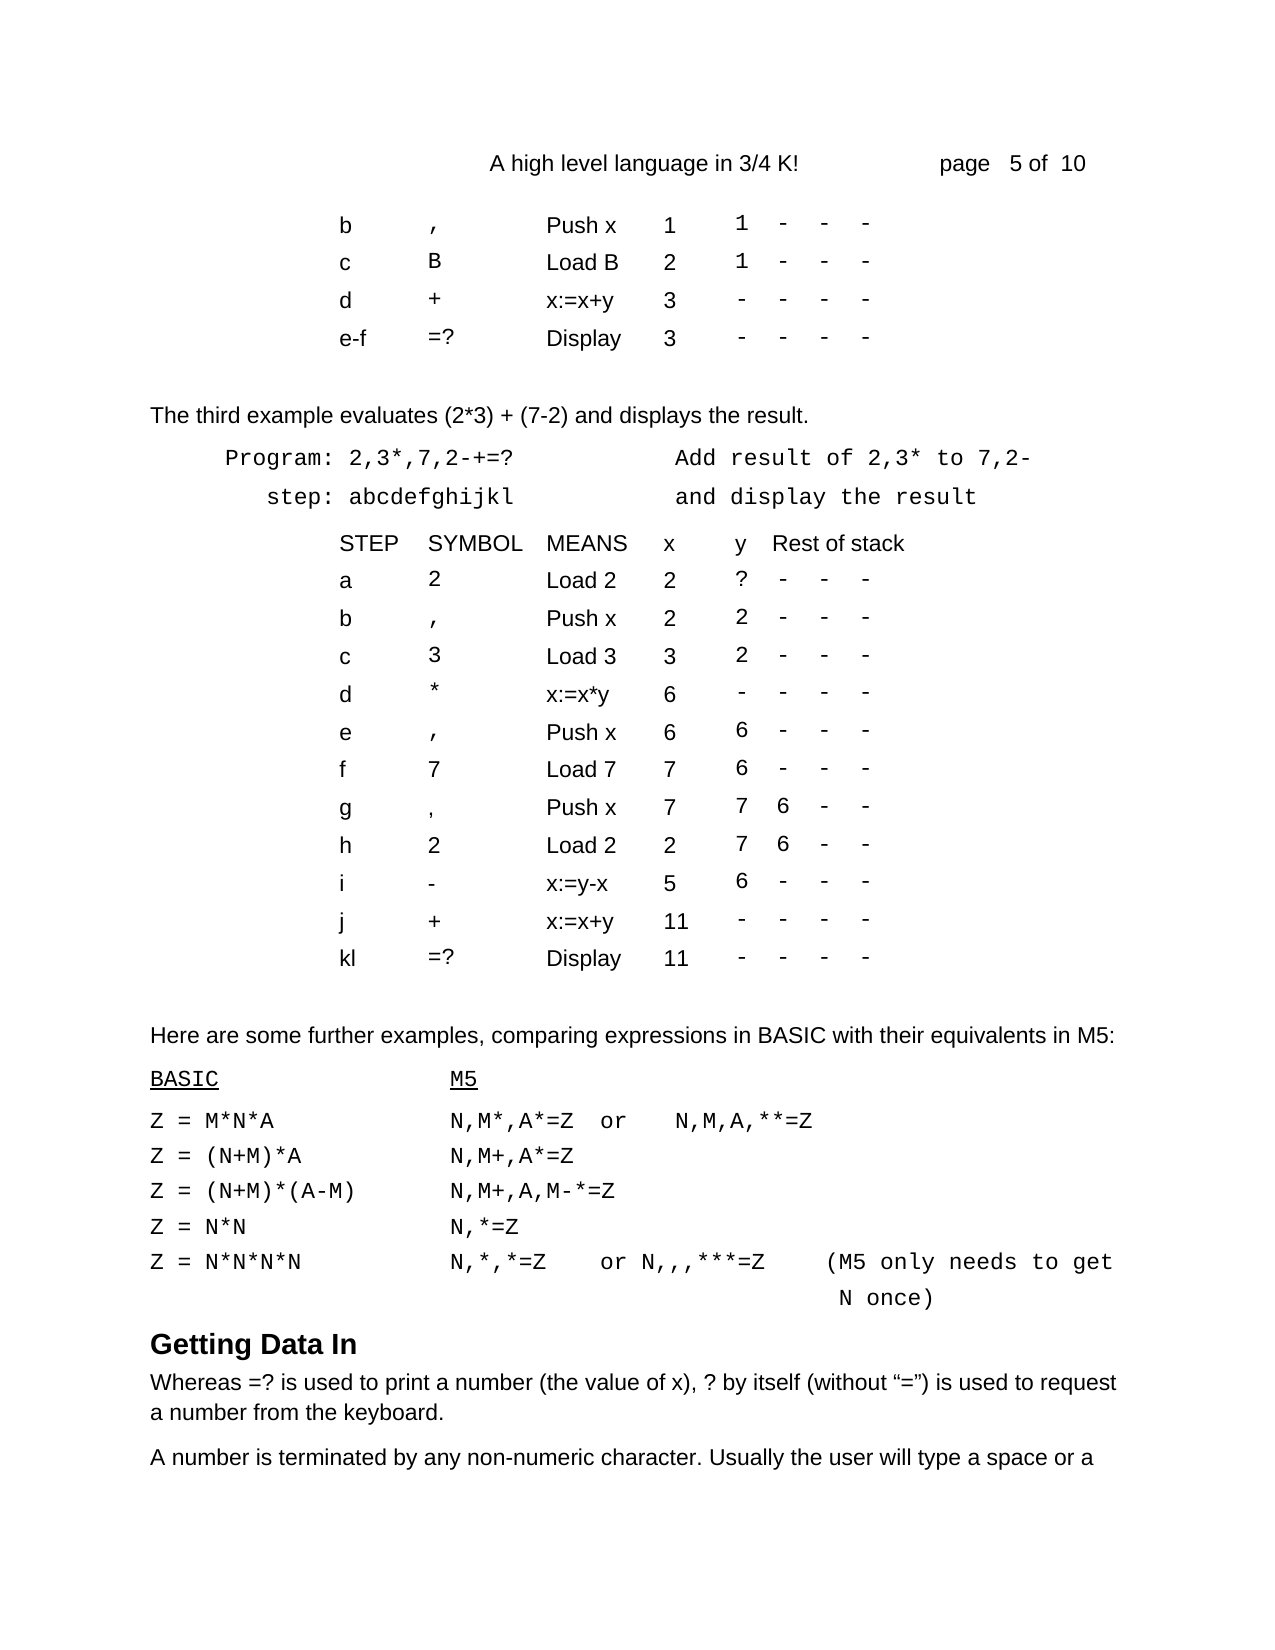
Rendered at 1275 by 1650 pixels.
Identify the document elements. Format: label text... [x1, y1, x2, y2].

table_cell 2 [658, 826, 729, 864]
text Z = N*N N,*=Z [150, 1218, 1125, 1238]
text N once) [927, 1288, 1125, 1309]
text A number is terminated by any non-numeric character. Usually the user will type a space or a [150, 1444, 1125, 1470]
table_cell 1 - - - [729, 206, 942, 244]
table_cell 7 6 - - [729, 826, 942, 864]
table_cell , [422, 789, 540, 826]
table_cell - [422, 864, 540, 902]
table_cell f [333, 751, 422, 788]
text Program: 2,3*,7,2-+=? Add result of 2,3* to 7,2- [150, 447, 1125, 471]
text Here are some further examples, comparing expressions in BASIC with their equivalents in M5: [150, 1022, 1125, 1049]
table_cell =? [422, 319, 540, 357]
table_cell d [333, 281, 422, 319]
table_cell * [422, 675, 540, 713]
table_cell j [333, 902, 422, 940]
table_cell 7 [658, 751, 729, 788]
text N once) [150, 1288, 929, 1309]
text Z = (N+M)*A N,M+,A*=Z [211, 1147, 268, 1168]
table_cell 2 [658, 599, 729, 637]
table_cell , [422, 599, 540, 637]
text Z = (N+M)*(A-M) N,M+,A,M-*=Z [211, 1182, 268, 1203]
table_cell Push x [540, 713, 658, 751]
table_cell Display [540, 940, 658, 977]
table_cell i [333, 864, 422, 902]
table_cell c [333, 244, 422, 281]
text Z = (N+M)*(A-M) N,M+,A,M-*=Z [293, 1182, 350, 1203]
text Z = (N+M)*(A-M) N,M+,A,M-*=Z [266, 1182, 295, 1203]
table_cell c [333, 637, 422, 675]
table_cell kl [333, 940, 422, 977]
text Z = (N+M)*(A-M) N,M+,A,M-*=Z [348, 1182, 1125, 1203]
table_cell 1 [658, 206, 729, 244]
table_cell Push x [540, 789, 658, 826]
table_cell 2 [422, 826, 540, 864]
table_cell d [333, 675, 422, 713]
table_cell - - - - [729, 675, 942, 713]
table_header STEP [333, 524, 422, 562]
table_cell 7 [658, 789, 729, 826]
table_cell 6 - - - [729, 751, 942, 788]
table_cell + [422, 281, 540, 319]
text The third example evaluates (2*3) + (7-2) and displays the result. [150, 402, 1125, 428]
table_cell B [422, 244, 540, 281]
table_cell 7 [422, 751, 540, 788]
table_cell - - - - [729, 319, 942, 357]
table_cell g [333, 789, 422, 826]
text Z = N*N*N*N N,*,*=Z or N,,,***=Z (M5 only needs to get [831, 1253, 1125, 1274]
table_header x [658, 524, 729, 562]
table_cell ? - - - [729, 562, 942, 599]
table_cell 6 [658, 713, 729, 751]
table_cell Load B [540, 244, 658, 281]
table_cell e-f [333, 319, 422, 357]
table_cell - - - - [729, 940, 942, 977]
table_cell b [333, 599, 422, 637]
table_cell h [333, 826, 422, 864]
text Z = M*N*A N,M*,A*=Z or N,M,A,**=Z [150, 1111, 1125, 1132]
table_cell 3 [658, 637, 729, 675]
table_cell a [333, 562, 422, 599]
table_cell e [333, 713, 422, 751]
table_cell , [422, 206, 540, 244]
table_cell Push x [540, 599, 658, 637]
subtitle Getting Data In [150, 1327, 1125, 1361]
table_cell , [422, 713, 540, 751]
text step: abcdefghijkl and display the result [150, 485, 1125, 509]
text Whereas =? is used to print a number (the value of x), ? by itself (without “=”) is used to request a number from the keyboard. [150, 1369, 1125, 1425]
table_header y Rest of stack [729, 524, 942, 562]
table_cell 2 - - - [729, 637, 942, 675]
table_header MEANS [540, 524, 658, 562]
table_cell 3 [422, 637, 540, 675]
table_header SYMBOL [422, 524, 540, 562]
table_cell 5 [658, 864, 729, 902]
table_cell 6 - - - [729, 713, 942, 751]
table_cell - - - - [729, 902, 942, 940]
table_cell 2 [658, 562, 729, 599]
table_cell 2 - - - [729, 599, 942, 637]
text Z = N*N*N*N N,*,*=Z or N,,,***=Z (M5 only needs to get [150, 1253, 833, 1274]
table_cell x:=x+y [540, 281, 658, 319]
table_cell Load 2 [540, 562, 658, 599]
table_cell x:=x*y [540, 675, 658, 713]
text Z = (N+M)*A N,M+,A*=Z [266, 1147, 1125, 1168]
table_cell Display [540, 319, 658, 357]
table_cell 6 [658, 675, 729, 713]
table_cell 6 - - - [729, 864, 942, 902]
table_cell 11 [658, 902, 729, 940]
table_cell =? [422, 940, 540, 977]
table_cell 2 [422, 562, 540, 599]
table_cell b [333, 206, 422, 244]
table_cell 7 6 - - [729, 789, 942, 826]
table_cell 3 [658, 281, 729, 319]
table_cell Load 3 [540, 637, 658, 675]
table_cell 11 [658, 940, 729, 977]
table_cell x:=x+y [540, 902, 658, 940]
table_cell Load 2 [540, 826, 658, 864]
table_cell Load 7 [540, 751, 658, 788]
table_cell Push x [540, 206, 658, 244]
table_cell 1 - - - [729, 244, 942, 281]
table_cell + [422, 902, 540, 940]
table_cell x:=y-x [540, 864, 658, 902]
text Z = (N+M)*A N,M+,A*=Z [150, 1147, 213, 1168]
table_cell - - - - [729, 281, 942, 319]
text BASIC M5 [150, 1067, 1125, 1093]
table_cell 3 [658, 319, 729, 357]
table_cell 2 [658, 244, 729, 281]
text Z = (N+M)*(A-M) N,M+,A,M-*=Z [150, 1182, 213, 1203]
